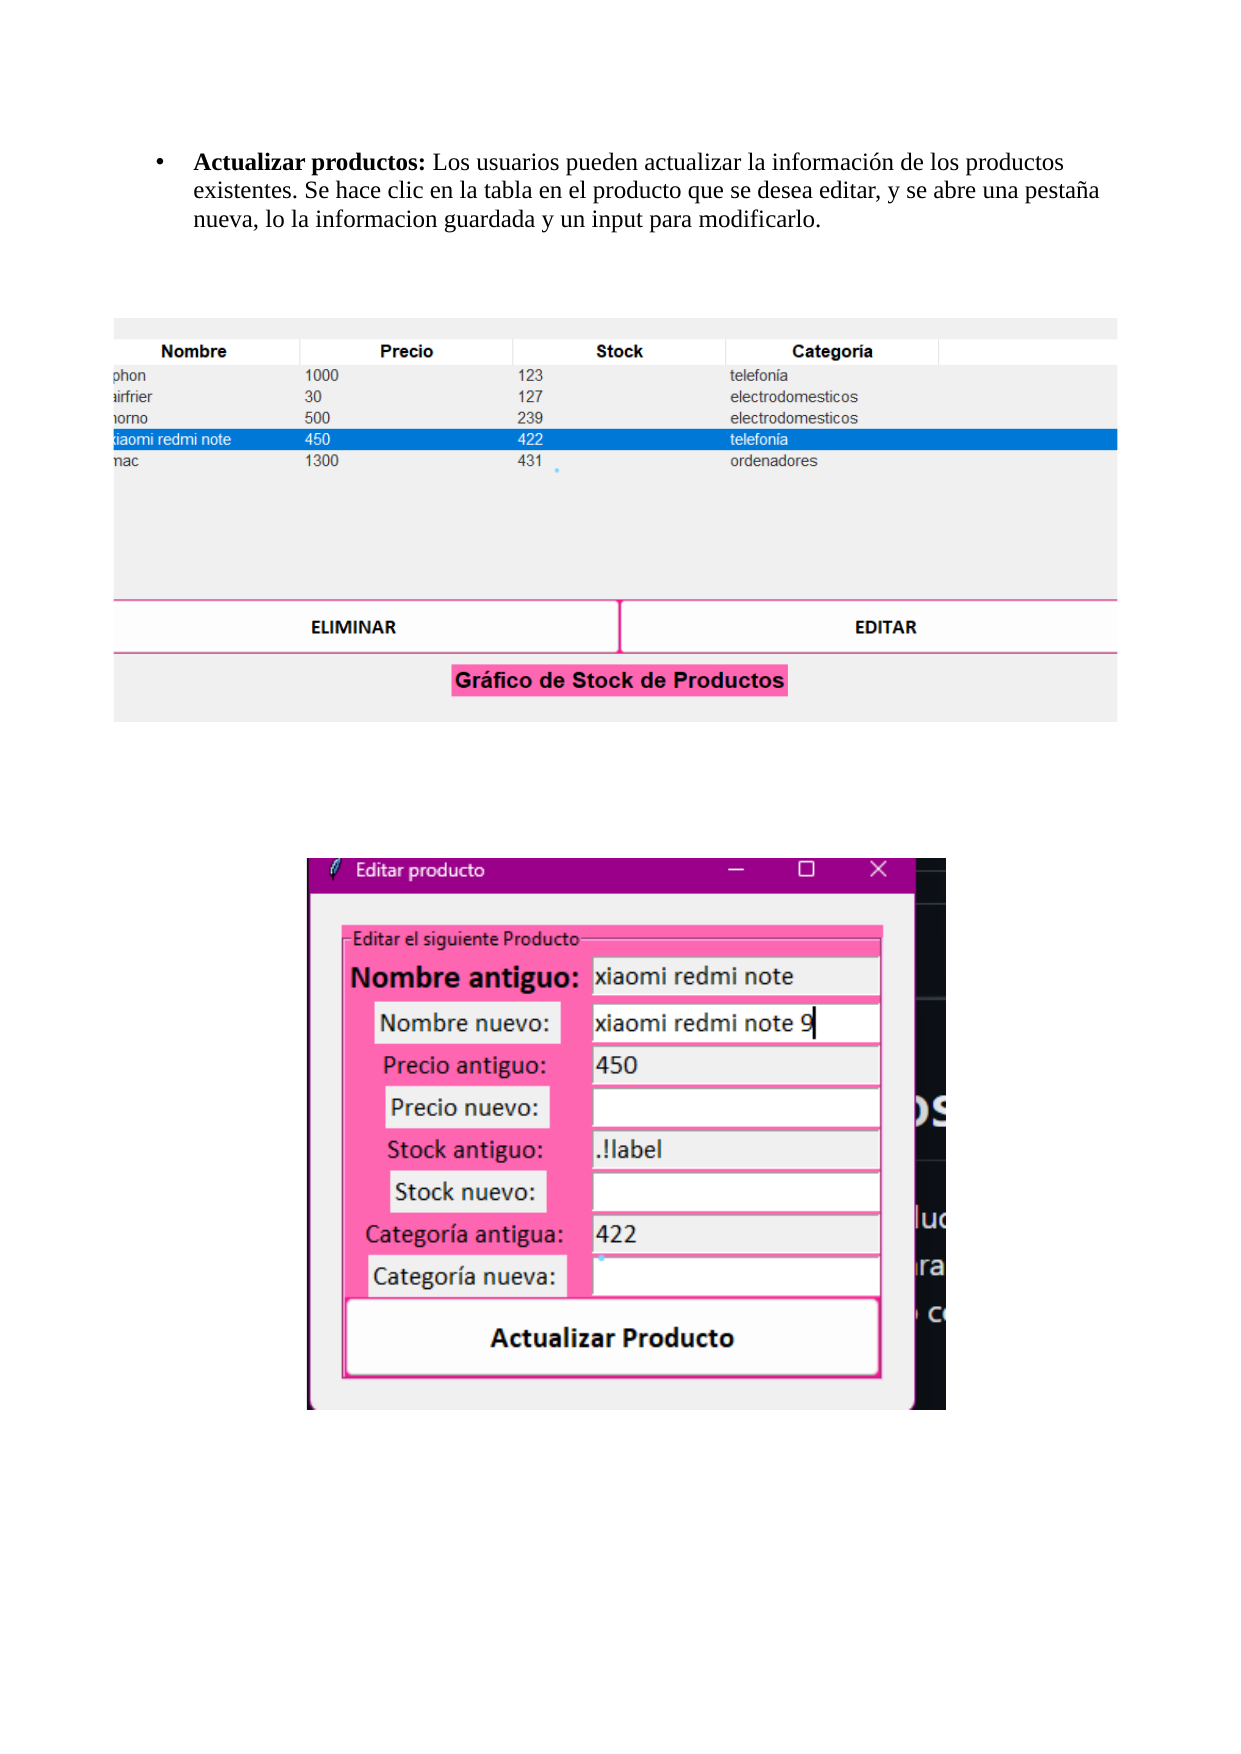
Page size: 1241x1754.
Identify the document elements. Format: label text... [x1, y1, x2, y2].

list Actualizar productos: Los usuarios pueden actualizar la información de los productos existentes. Se hace clic en la tabla en el producto que se desea editar, y se abre una pestaña nueva, lo la informacion guardada y un input para modificarlo. [156, 147, 1122, 233]
picture [306, 858, 946, 1410]
picture [113, 318, 1118, 722]
